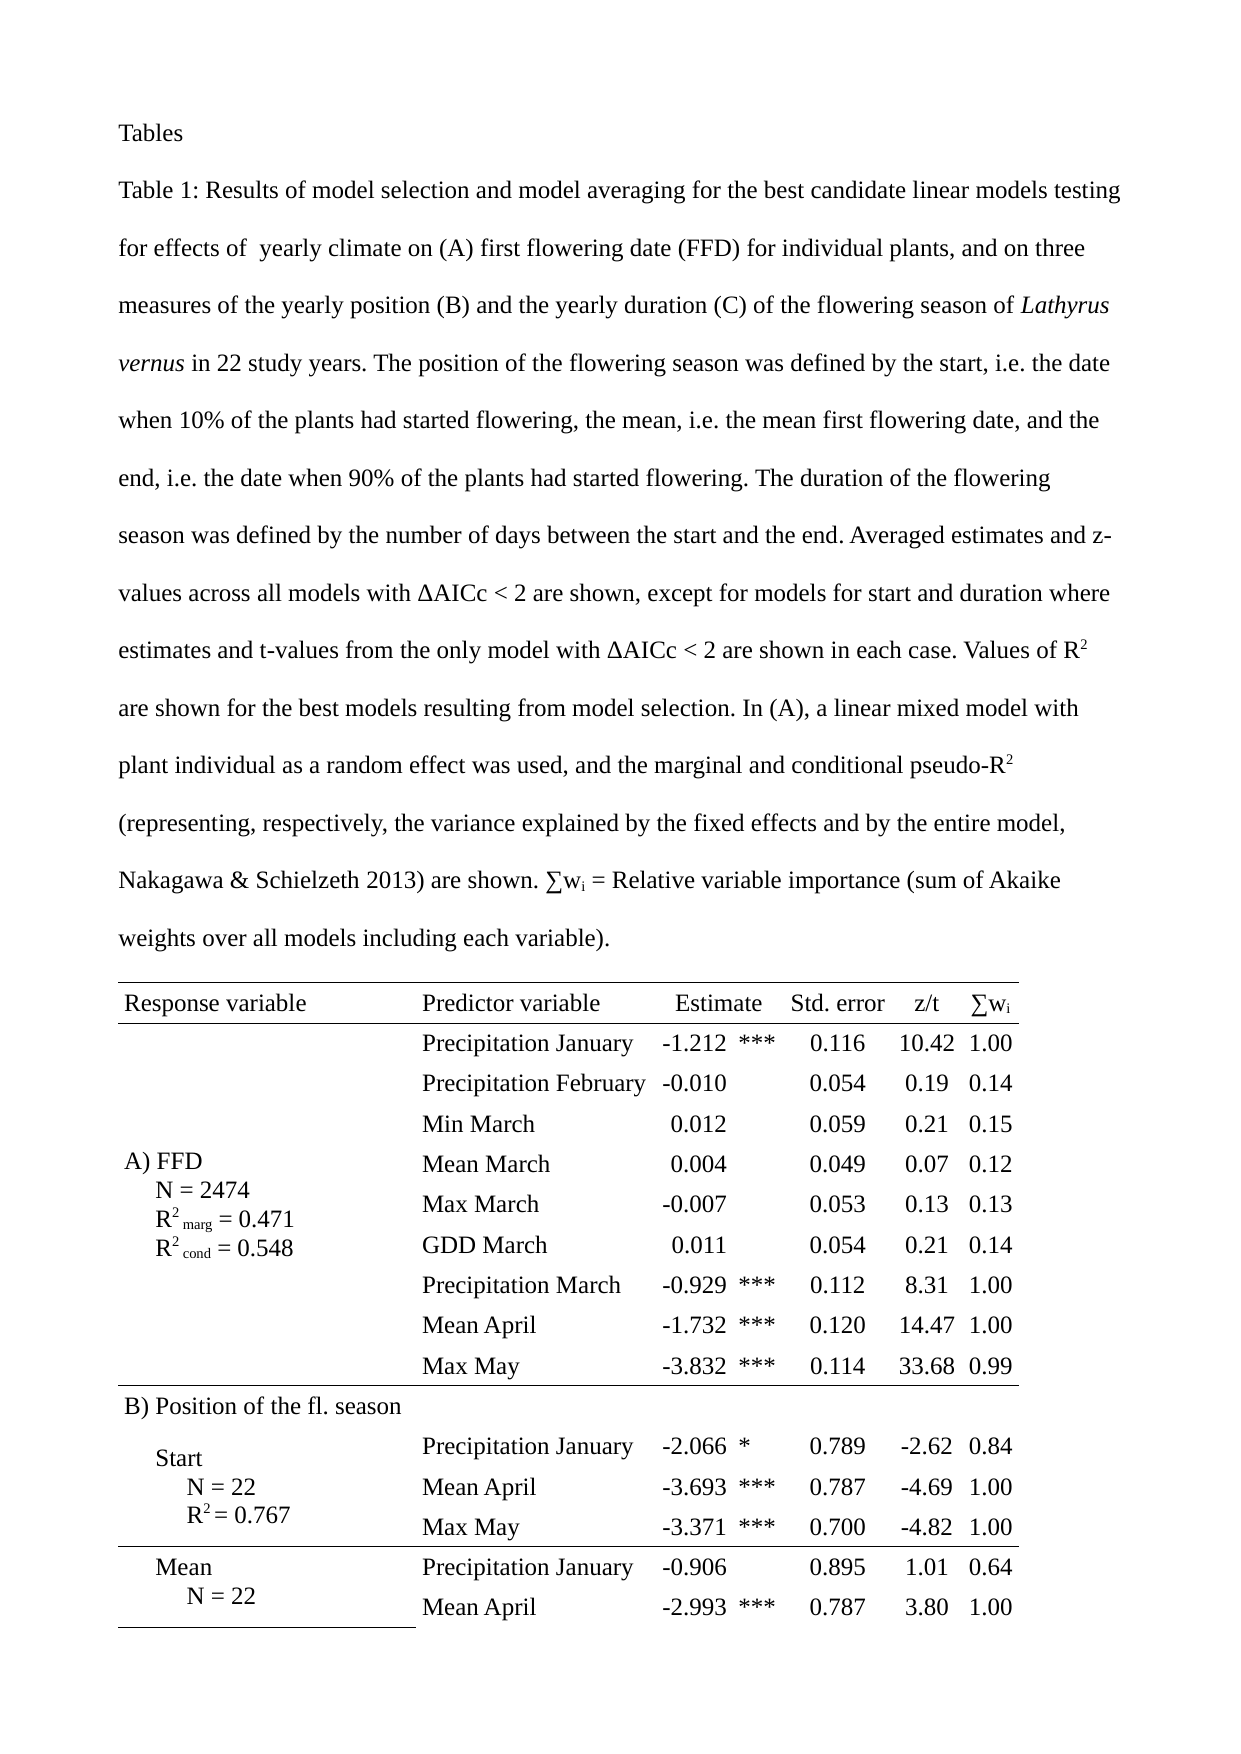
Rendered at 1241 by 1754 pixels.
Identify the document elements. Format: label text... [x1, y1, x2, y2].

table_cell 0.64 [961, 1547, 1019, 1587]
table_cell 0.116 [784, 1024, 892, 1063]
table_cell [732, 1184, 783, 1224]
table_cell 0.054 [784, 1224, 892, 1264]
table_cell Start N = 22 R2 = 0.767 [118, 1426, 416, 1546]
table_cell *** [732, 1024, 783, 1063]
table_cell Precipitation March [416, 1264, 654, 1304]
table_cell -0.906 [654, 1547, 732, 1587]
table_header Response variable [118, 983, 416, 1022]
table_cell 1.00 [961, 1506, 1019, 1546]
table_cell 0.13 [892, 1184, 961, 1224]
table_cell 33.68 [892, 1345, 961, 1385]
table_cell -0.010 [654, 1063, 732, 1103]
table_cell Max March [416, 1184, 654, 1224]
table_cell -0.929 [654, 1264, 732, 1304]
table_cell 0.700 [784, 1506, 892, 1546]
table_cell 1.01 [892, 1547, 961, 1587]
table_cell -3.693 [654, 1466, 732, 1506]
table_cell 0.15 [961, 1103, 1019, 1143]
table_cell 0.895 [784, 1547, 892, 1587]
table_cell 8.31 [892, 1264, 961, 1304]
table_cell [732, 1386, 783, 1426]
table_cell Mean April [416, 1466, 654, 1506]
table_cell B) Position of the fl. season [118, 1386, 416, 1426]
table_cell 0.13 [961, 1184, 1019, 1224]
table_cell *** [732, 1466, 783, 1506]
table_cell [961, 1386, 1019, 1426]
table_cell 0.99 [961, 1345, 1019, 1385]
table_cell *** [732, 1264, 783, 1304]
table_cell Precipitation January [416, 1426, 654, 1466]
table_cell 1.00 [961, 1305, 1019, 1345]
table_cell 0.059 [784, 1103, 892, 1143]
table_cell GDD March [416, 1224, 654, 1264]
table_cell [416, 1386, 654, 1426]
table_cell 0.054 [784, 1063, 892, 1103]
table_cell [654, 1386, 732, 1426]
table_cell 0.120 [784, 1305, 892, 1345]
table_cell 0.787 [784, 1587, 892, 1627]
table_cell Min March [416, 1103, 654, 1143]
table_cell 0.21 [892, 1103, 961, 1143]
table_cell Mean N = 22 R2 = 0.776 [118, 1547, 416, 1627]
table_header z/t [892, 983, 961, 1022]
table_cell * [732, 1426, 783, 1466]
table_cell 14.47 [892, 1305, 961, 1345]
table_cell 0.12 [961, 1143, 1019, 1184]
table_cell Precipitation January [416, 1547, 654, 1587]
table_cell -3.832 [654, 1345, 732, 1385]
table_cell Precipitation February [416, 1063, 654, 1103]
table_cell 0.789 [784, 1426, 892, 1466]
table_cell 0.011 [654, 1224, 732, 1264]
table_cell [732, 1103, 783, 1143]
text Table 1: Results of model selection and model averaging for the best candidate linear models testing for effects of yearly climate on (A) first flowering date (FFD) for individual plants, and on three measures of the yearly position (B) and the yearly duration (C) of the flowering season of Lathyrus vernus in 22 study years. The position of the flowering season was defined by the start, i.e. the date when 10% of the plants had started flowering, the mean, i.e. the mean first flowering date, and the end, i.e. the date when 90% of the plants had started flowering. The duration of the flowering season was defined by the number of days between the start and the end. Averaged estimates and z-values across all models with ΔAICc < 2 are shown, except for models for start and duration where estimates and t-values from the only model with ΔAICc < 2 are shown in each case. Values of R2 are shown for the best models resulting from model selection. In (A), a linear mixed model with plant individual as a random effect was used, and the marginal and conditional pseudo-R2 (representing, respectively, the variance explained by the fixed effects and by the entire model, Nakagawa & Schielzeth 2013) are shown. ∑wi = Relative variable importance (sum of Akaike weights over all models including each variable). [118, 176, 1122, 953]
table_cell -0.007 [654, 1184, 732, 1224]
table_cell 0.14 [961, 1224, 1019, 1264]
table_cell -1.212 [654, 1024, 732, 1063]
table_cell 10.42 [892, 1024, 961, 1063]
table_cell Mean April [416, 1587, 654, 1627]
table_cell -1.732 [654, 1305, 732, 1345]
table_cell 0.07 [892, 1143, 961, 1184]
table_header Std. error [784, 983, 892, 1022]
table_cell A) FFD N = 2474 R2 marg = 0.471 R2 cond = 0.548 [118, 1024, 416, 1385]
table_cell 0.84 [961, 1426, 1019, 1466]
table_cell 0.14 [961, 1063, 1019, 1103]
table_cell [732, 1063, 783, 1103]
table_cell 0.012 [654, 1103, 732, 1143]
table_cell 0.114 [784, 1345, 892, 1385]
table_cell 0.112 [784, 1264, 892, 1304]
table_cell [732, 1224, 783, 1264]
table_cell *** [732, 1587, 783, 1627]
table_cell 0.004 [654, 1143, 732, 1184]
table_cell *** [732, 1345, 783, 1385]
table_cell -3.371 [654, 1506, 732, 1546]
table_cell 1.00 [961, 1466, 1019, 1506]
table_cell -2.066 [654, 1426, 732, 1466]
table_cell -2.993 [654, 1587, 732, 1627]
table_cell 1.00 [961, 1024, 1019, 1063]
table_cell 0.053 [784, 1184, 892, 1224]
table_cell [732, 1547, 783, 1587]
text Tables [118, 118, 1122, 147]
table_cell [784, 1386, 892, 1426]
table_cell Max May [416, 1506, 654, 1546]
table_cell 0.049 [784, 1143, 892, 1184]
table_header Predictor variable [416, 983, 654, 1022]
table_header Estimate [654, 983, 783, 1022]
table_header ∑wi [961, 983, 1019, 1022]
table_cell 0.21 [892, 1224, 961, 1264]
table_cell [732, 1143, 783, 1184]
table_cell 1.00 [961, 1264, 1019, 1304]
table_cell -4.82 [892, 1506, 961, 1546]
table_cell 0.19 [892, 1063, 961, 1103]
table_cell *** [732, 1305, 783, 1345]
table_cell [892, 1386, 961, 1426]
table_cell -4.69 [892, 1466, 961, 1506]
table_cell Max May [416, 1345, 654, 1385]
table_cell Mean April [416, 1305, 654, 1345]
table_cell -2.62 [892, 1426, 961, 1466]
table_cell 3.80 [892, 1587, 961, 1627]
table_cell 1.00 [961, 1587, 1019, 1627]
table_cell *** [732, 1506, 783, 1546]
table_cell Precipitation January [416, 1024, 654, 1063]
table_cell Mean March [416, 1143, 654, 1184]
table_cell 0.787 [784, 1466, 892, 1506]
